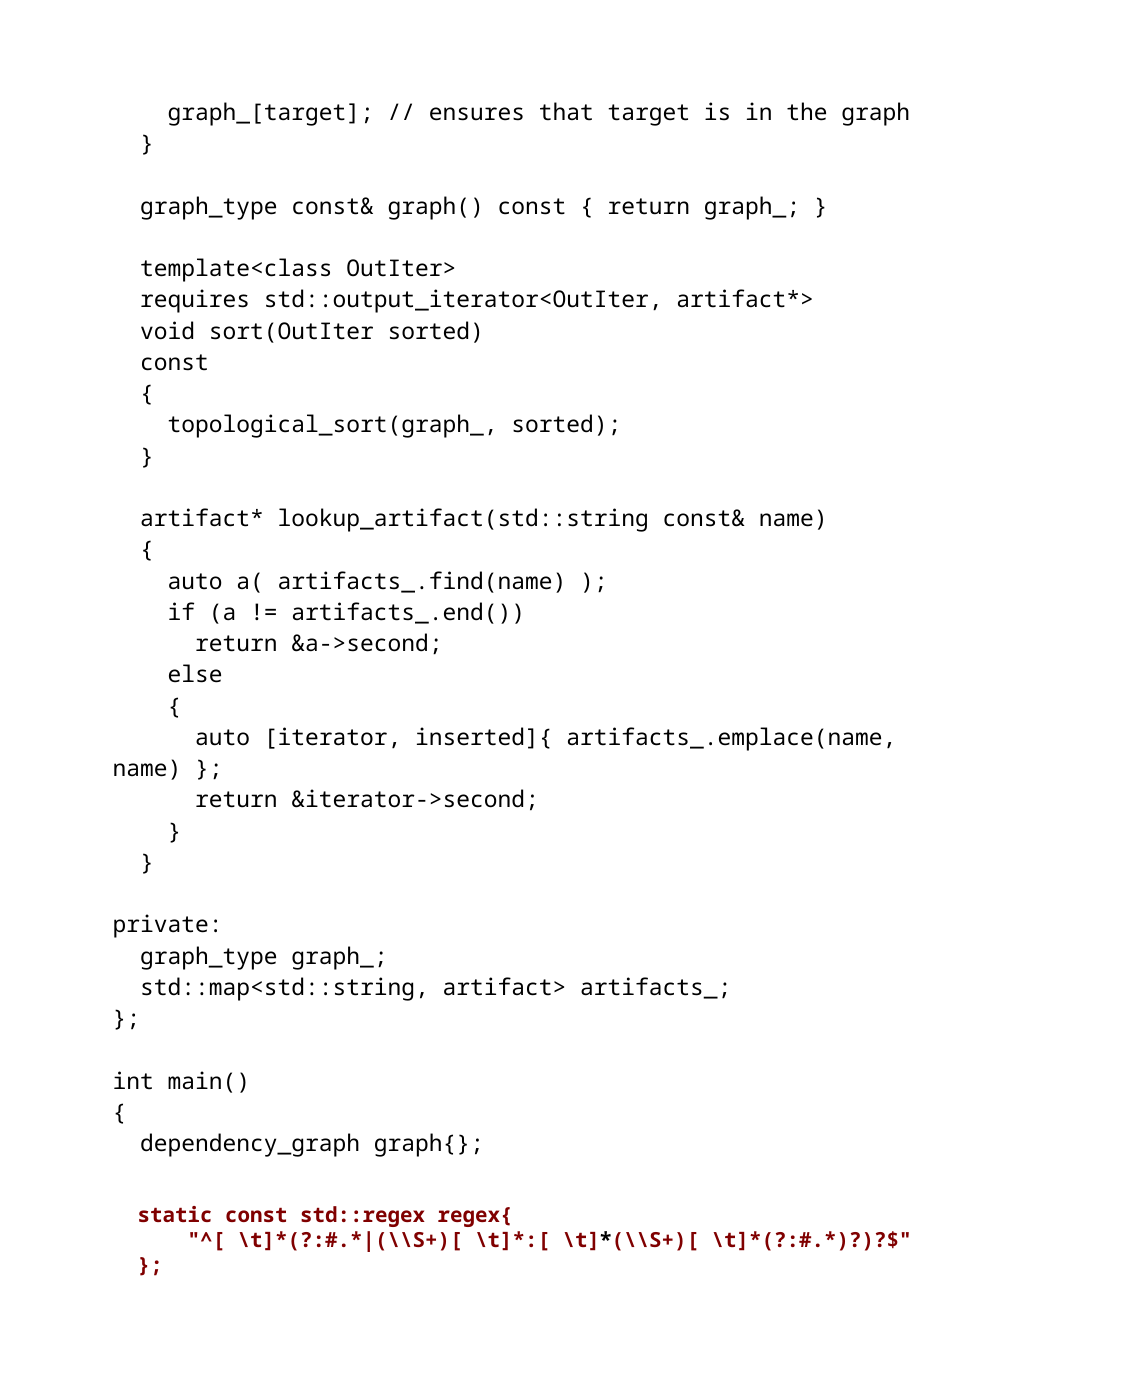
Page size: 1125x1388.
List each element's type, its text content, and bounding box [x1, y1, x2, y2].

text { [112, 533, 1012, 565]
text } [112, 127, 1012, 158]
text { [112, 1096, 1012, 1127]
text requires std::output_iterator<OutIter, artifact*> [112, 283, 1012, 315]
text } [112, 815, 1012, 846]
text private: [112, 908, 1012, 940]
text artifact* lookup_artifact(std::string const& name) [112, 502, 1012, 533]
text }; [112, 1002, 1012, 1033]
text template<class OutIter> [112, 252, 1012, 283]
text dependency_graph graph{}; [112, 1127, 1012, 1158]
text graph_type const& graph() const { return graph_; } [112, 190, 1012, 221]
text } [112, 846, 1012, 877]
text if (a != artifacts_.end()) [112, 596, 1012, 627]
text topological_sort(graph_, sorted); [112, 408, 1012, 440]
text graph_[target]; // ensures that target is in the graph [112, 96, 1012, 127]
text } [112, 440, 1012, 471]
text else [112, 658, 1012, 690]
text void sort(OutIter sorted) [112, 315, 1012, 346]
text const [112, 346, 1012, 377]
text "^[ \t]*(?:#.*|(\\S+)[ \t]*:[ \t]*(\\S+)[ \t]*(?:#.*)?)?$" [112, 1227, 997, 1252]
text graph_type graph_; [112, 940, 1012, 971]
text auto [iterator, inserted]{ artifacts_.emplace(name, name) }; [112, 721, 1012, 783]
text int main() [112, 1065, 1012, 1096]
text return &iterator->second; [112, 783, 1012, 815]
text }; [112, 1252, 997, 1277]
text { [112, 377, 1012, 408]
text std::map<std::string, artifact> artifacts_; [112, 971, 1012, 1002]
text auto a( artifacts_.find(name) ); [112, 565, 1012, 596]
text { [112, 690, 1012, 721]
text return &a->second; [112, 627, 1012, 658]
text static const std::regex regex{ [112, 1202, 997, 1227]
